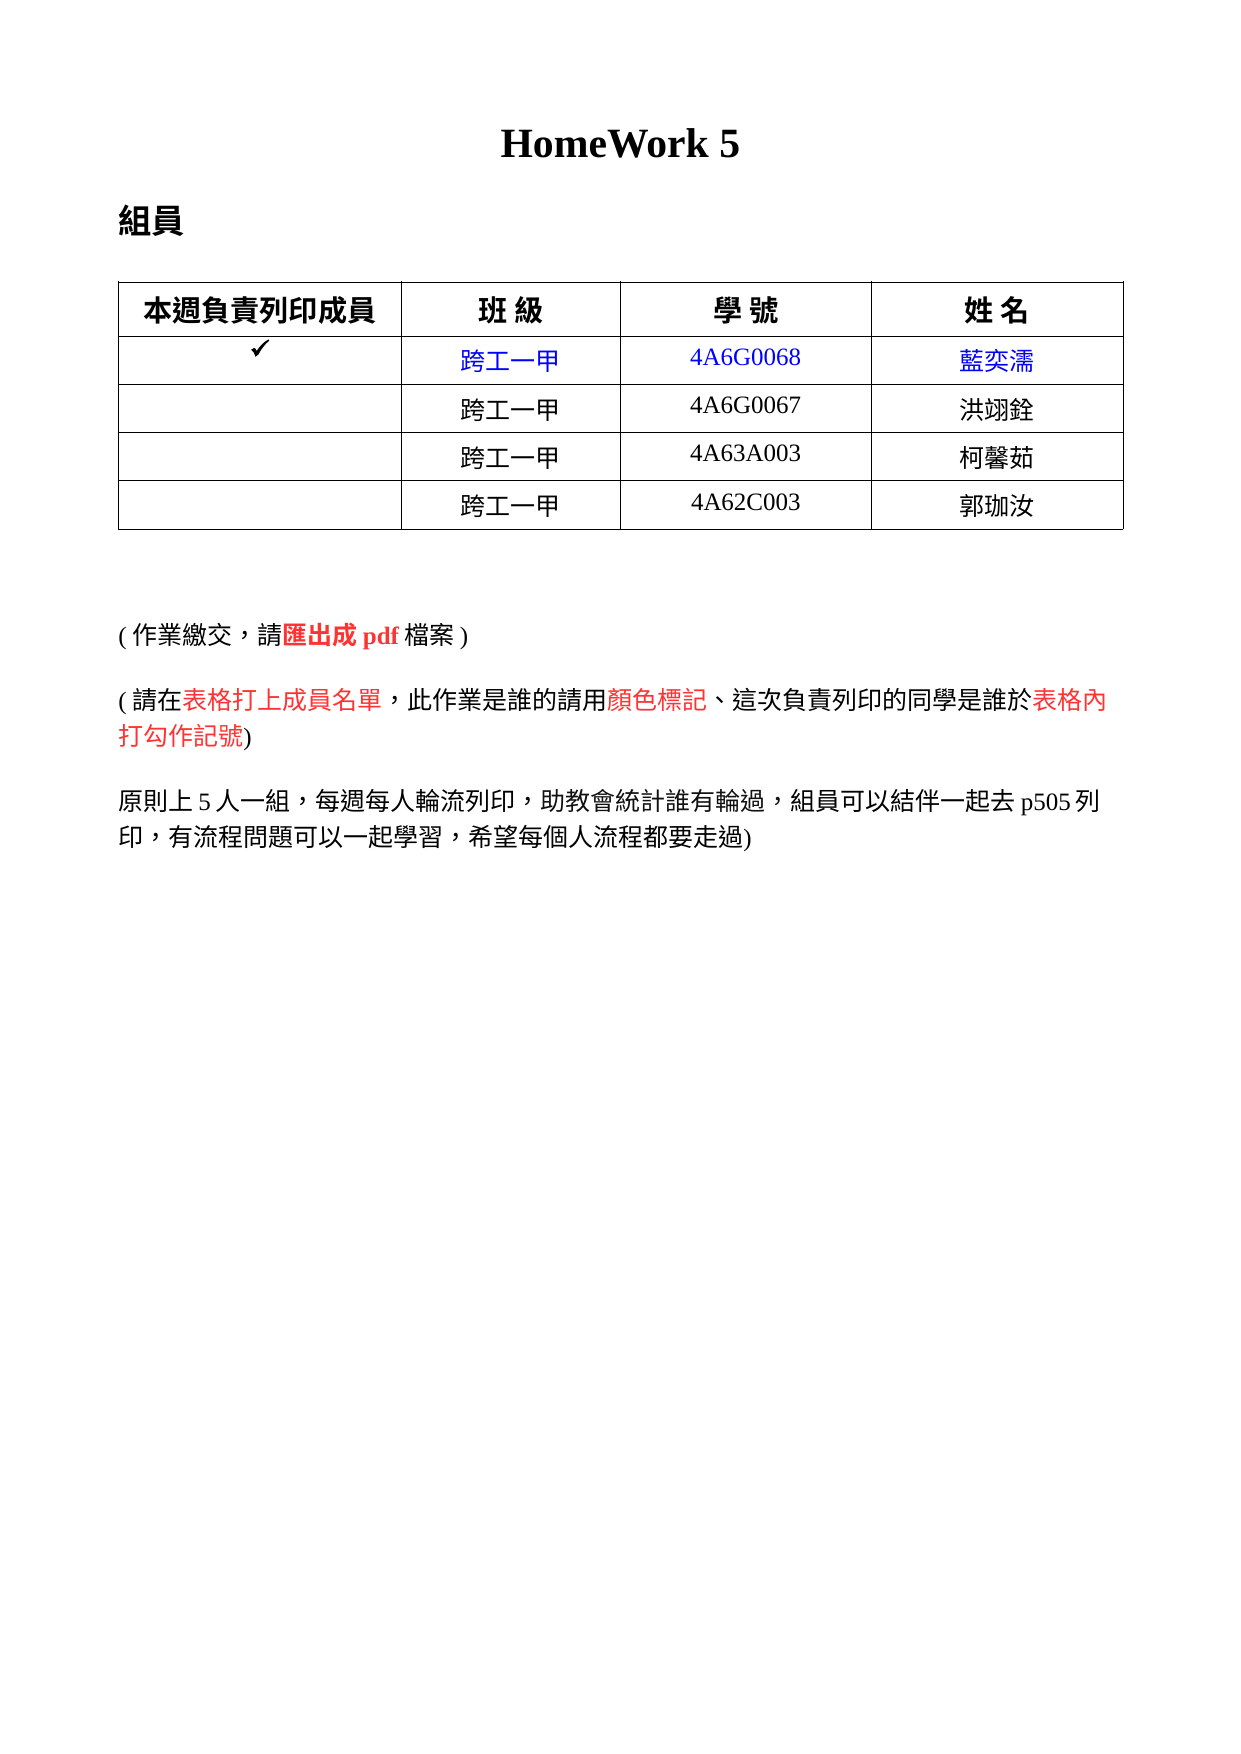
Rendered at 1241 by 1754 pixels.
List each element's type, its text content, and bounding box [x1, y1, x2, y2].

table_cell 跨工一甲 [402, 433, 620, 480]
table_cell 4A6G0068 [621, 337, 871, 384]
table_cell [119, 481, 401, 528]
table_header 姓 名 [872, 283, 1123, 336]
text 組員 [118, 195, 1122, 243]
text ( 請在表格打上成員名單，此作業是誰的請用顏色標記、這次負責列印的同學是誰於表格內打勾作記號) [118, 680, 1122, 753]
table_cell 跨工一甲 [402, 385, 620, 432]
text HomeWork 5 [118, 118, 1122, 166]
table_header 學 號 [621, 283, 871, 336]
text ( 作業繳交，請匯出成pdf檔案 ) [118, 615, 1122, 652]
table_cell 郭珈汝 [872, 481, 1123, 528]
table_header 班 級 [402, 283, 620, 336]
table_header 本週負責列印成員 [119, 283, 401, 336]
table_cell 4A63A003 [621, 433, 871, 480]
table_cell 柯馨茹 [872, 433, 1123, 480]
table_cell  [119, 337, 401, 384]
text 原則上5人一組，每週每人輪流列印，助教會統計誰有輪過，組員可以結伴一起去p505列印，有流程問題可以一起學習，希望每個人流程都要走過) [118, 782, 1122, 854]
table_cell 跨工一甲 [402, 337, 620, 384]
table_cell 4A6G0067 [621, 385, 871, 432]
table_cell [119, 433, 401, 480]
table_cell 跨工一甲 [402, 481, 620, 528]
table_cell [119, 385, 401, 432]
table_cell 藍奕濡 [872, 337, 1123, 384]
table_cell 4A62C003 [621, 481, 871, 528]
table_cell 洪翊銓 [872, 385, 1123, 432]
